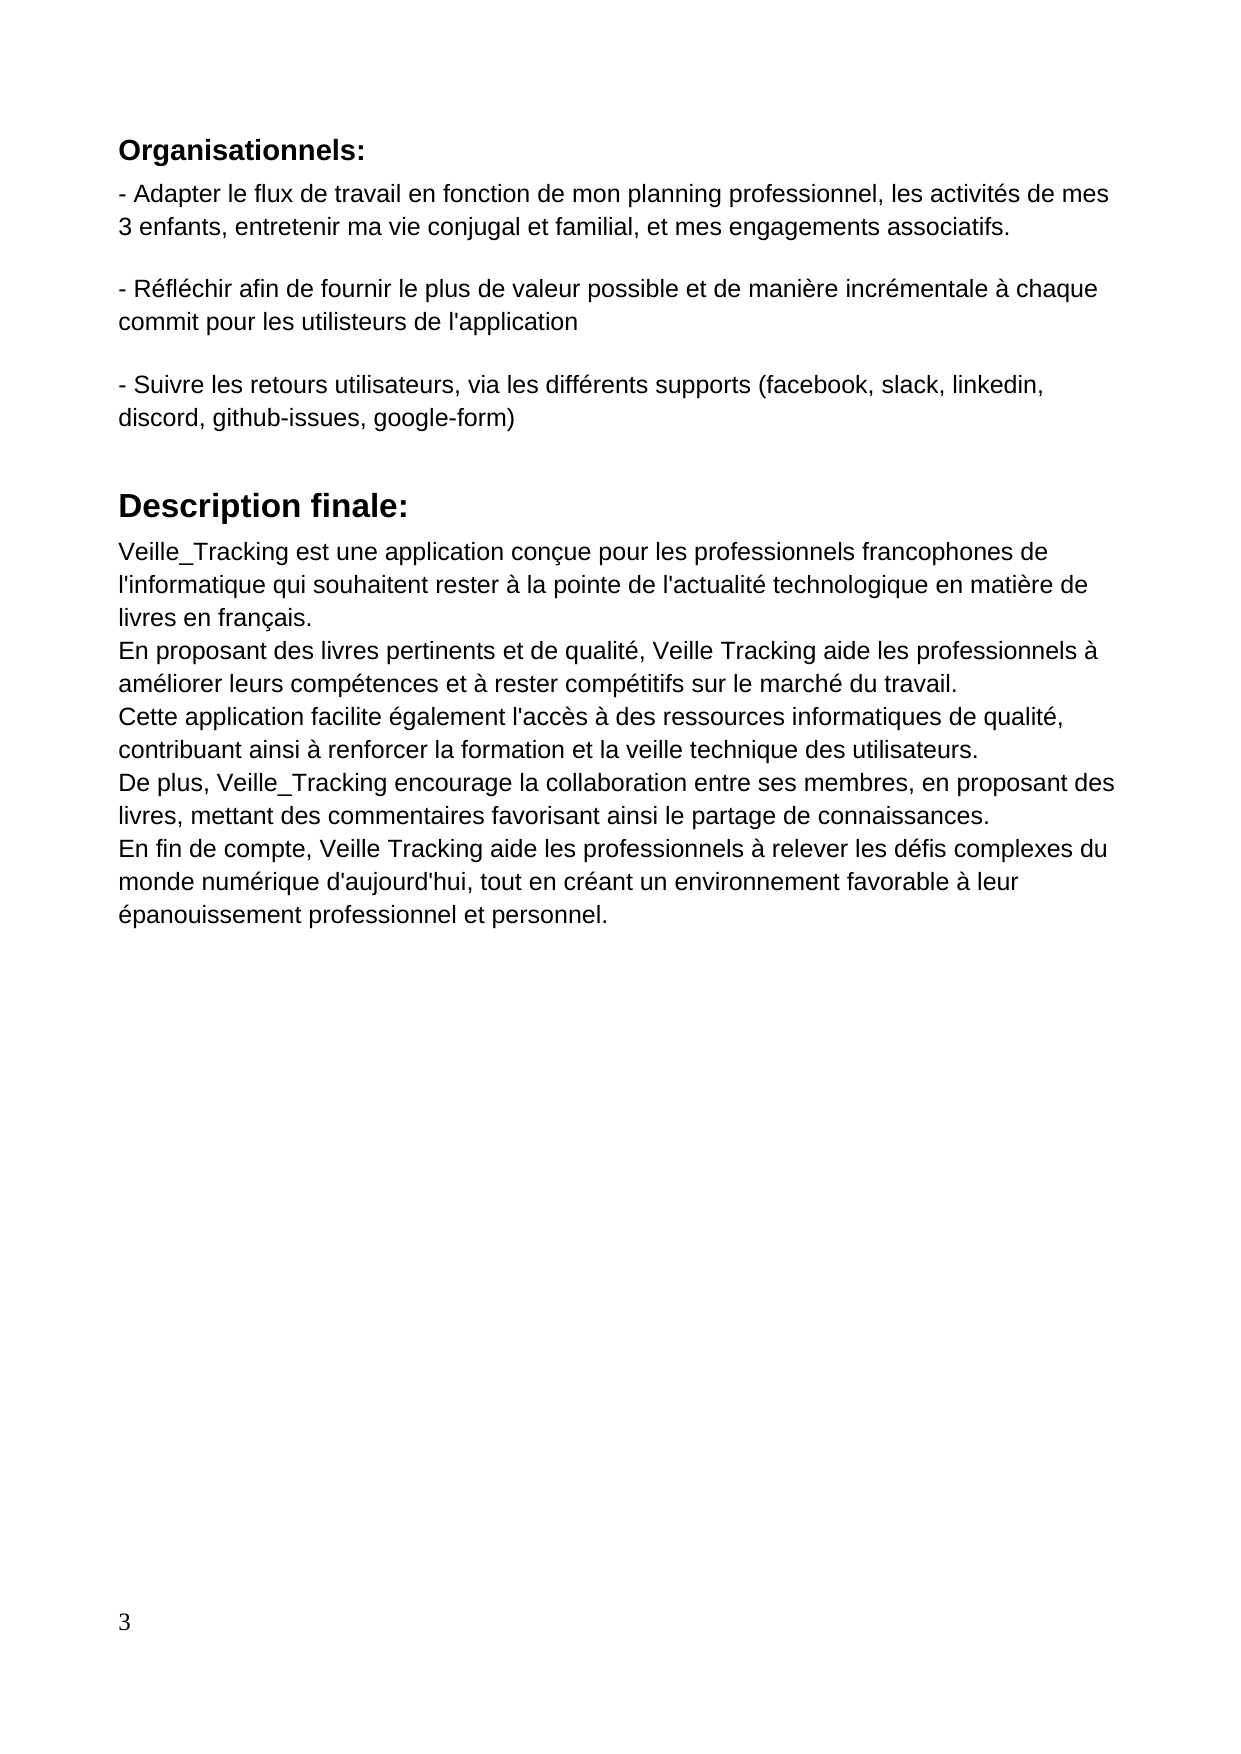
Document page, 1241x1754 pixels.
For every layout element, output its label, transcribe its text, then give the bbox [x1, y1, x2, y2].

text Veille_Tracking est une application conçue pour les professionnels francophones de l'informatique qui souhaitent rester à la pointe de l'actualité technologique en matière de livres en français. En proposant des livres pertinents et de qualité, Veille Tracking aide les professionnels à améliorer leurs compétences et à rester compétitifs sur le marché du travail. Cette application facilite également l'accès à des ressources informatiques de qualité, contribuant ainsi à renforcer la formation et la veille technique des utilisateurs. De plus, Veille_Tracking encourage la collaboration entre ses membres, en proposant des livres, mettant des commentaires favorisant ainsi le partage de connaissances. En fin de compte, Veille Tracking aide les professionnels à relever les défis complexes du monde numérique d'aujourd'hui, tout en créant un environnement favorable à leur épanouissement professionnel et personnel. [118, 537, 1122, 929]
text - Réfléchir afin de fournir le plus de valeur possible et de manière incrémentale à chaque commit pour les utilisteurs de l'application [118, 274, 1122, 336]
subtitle Organisationnels: [118, 133, 1122, 166]
text - Adapter le flux de travail en fonction de mon planning professionnel, les activités de mes 3 enfants, entretenir ma vie conjugal et familial, et mes engagements associatifs. [118, 179, 1122, 241]
subtitle Description finale: [118, 486, 1122, 524]
text - Suivre les retours utilisateurs, via les différents supports (facebook, slack, linkedin, discord, github-issues, google-form) [118, 370, 1122, 432]
